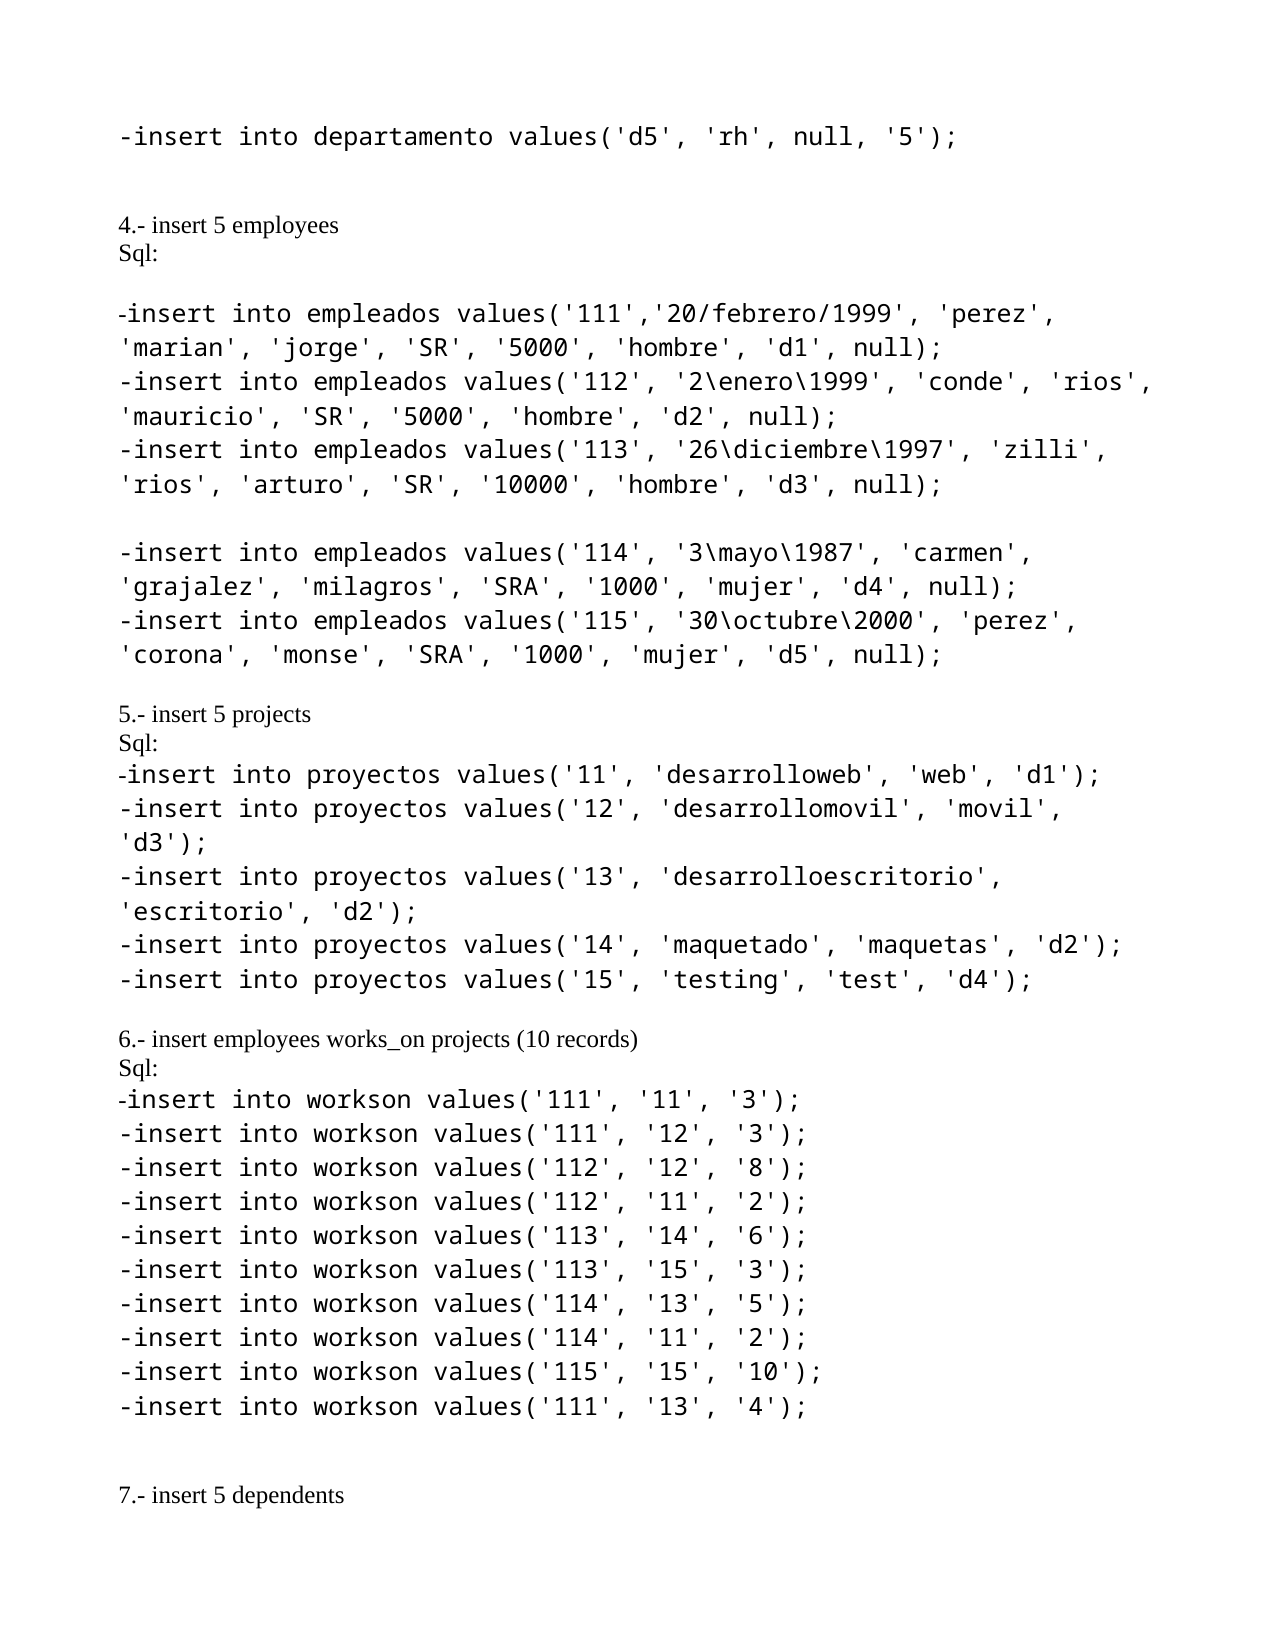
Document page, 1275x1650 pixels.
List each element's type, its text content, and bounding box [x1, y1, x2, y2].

text -insert into proyectos values('13', 'desarrolloescritorio', 'escritorio', 'd2'); [118, 859, 1157, 927]
text Sql: [118, 238, 1157, 267]
text -insert into empleados values('113', '26\diciembre\1997', 'zilli', 'rios', 'arturo', 'SR', '10000', 'hombre', 'd3', null); [118, 432, 1157, 500]
text -insert into empleados values('115', '30\octubre\2000', 'perez', 'corona', 'monse', 'SRA', '1000', 'mujer', 'd5', null); [118, 602, 1157, 699]
text -insert into proyectos values('14', 'maquetado', 'maquetas', 'd2'); [118, 927, 1157, 961]
text Sql: [118, 728, 1157, 757]
text -insert into empleados values('114', '3\mayo\1987', 'carmen', 'grajalez', 'milagros', 'SRA', '1000', 'mujer', 'd4', null); [118, 500, 1157, 602]
text -insert into empleados values('112', '2\enero\1999', 'conde', 'rios', 'mauricio', 'SR', '5000', 'hombre', 'd2', null); [118, 364, 1157, 432]
text 4.- insert 5 employees [118, 210, 1157, 238]
text -insert into proyectos values('15', 'testing', 'test', 'd4'); [118, 961, 1157, 995]
text -insert into empleados values('111','20/febrero/1999', 'perez', 'marian', 'jorge', 'SR', '5000', 'hombre', 'd1', null); [118, 296, 1157, 364]
text 5.- insert 5 projects [118, 699, 1157, 728]
text -insert into proyectos values('11', 'desarrolloweb', 'web', 'd1'); -insert into proyectos values('12', 'desarrollomovil', 'movil', 'd3'); [118, 757, 1157, 859]
text 6.- insert employees works_on projects (10 records) [118, 1024, 1157, 1053]
text -insert into workson values('111', '11', '3'); -insert into workson values('111', '12', '3'); -insert into workson values('112', '12', '8'); -insert into workson values('112', '11', '2'); -insert into workson values('113', '14', '6'); -insert into workson values('113', '15', '3'); -insert into workson values('114', '13', '5'); -insert into workson values('114', '11', '2'); -insert into workson values('115', '15', '10'); -insert into workson values('111', '13', '4'); [118, 1082, 1157, 1451]
text 7.- insert 5 dependents [118, 1480, 1157, 1508]
text -insert into departamento values('d5', 'rh', null, '5'); [118, 118, 1157, 181]
text Sql: [118, 1053, 1157, 1082]
